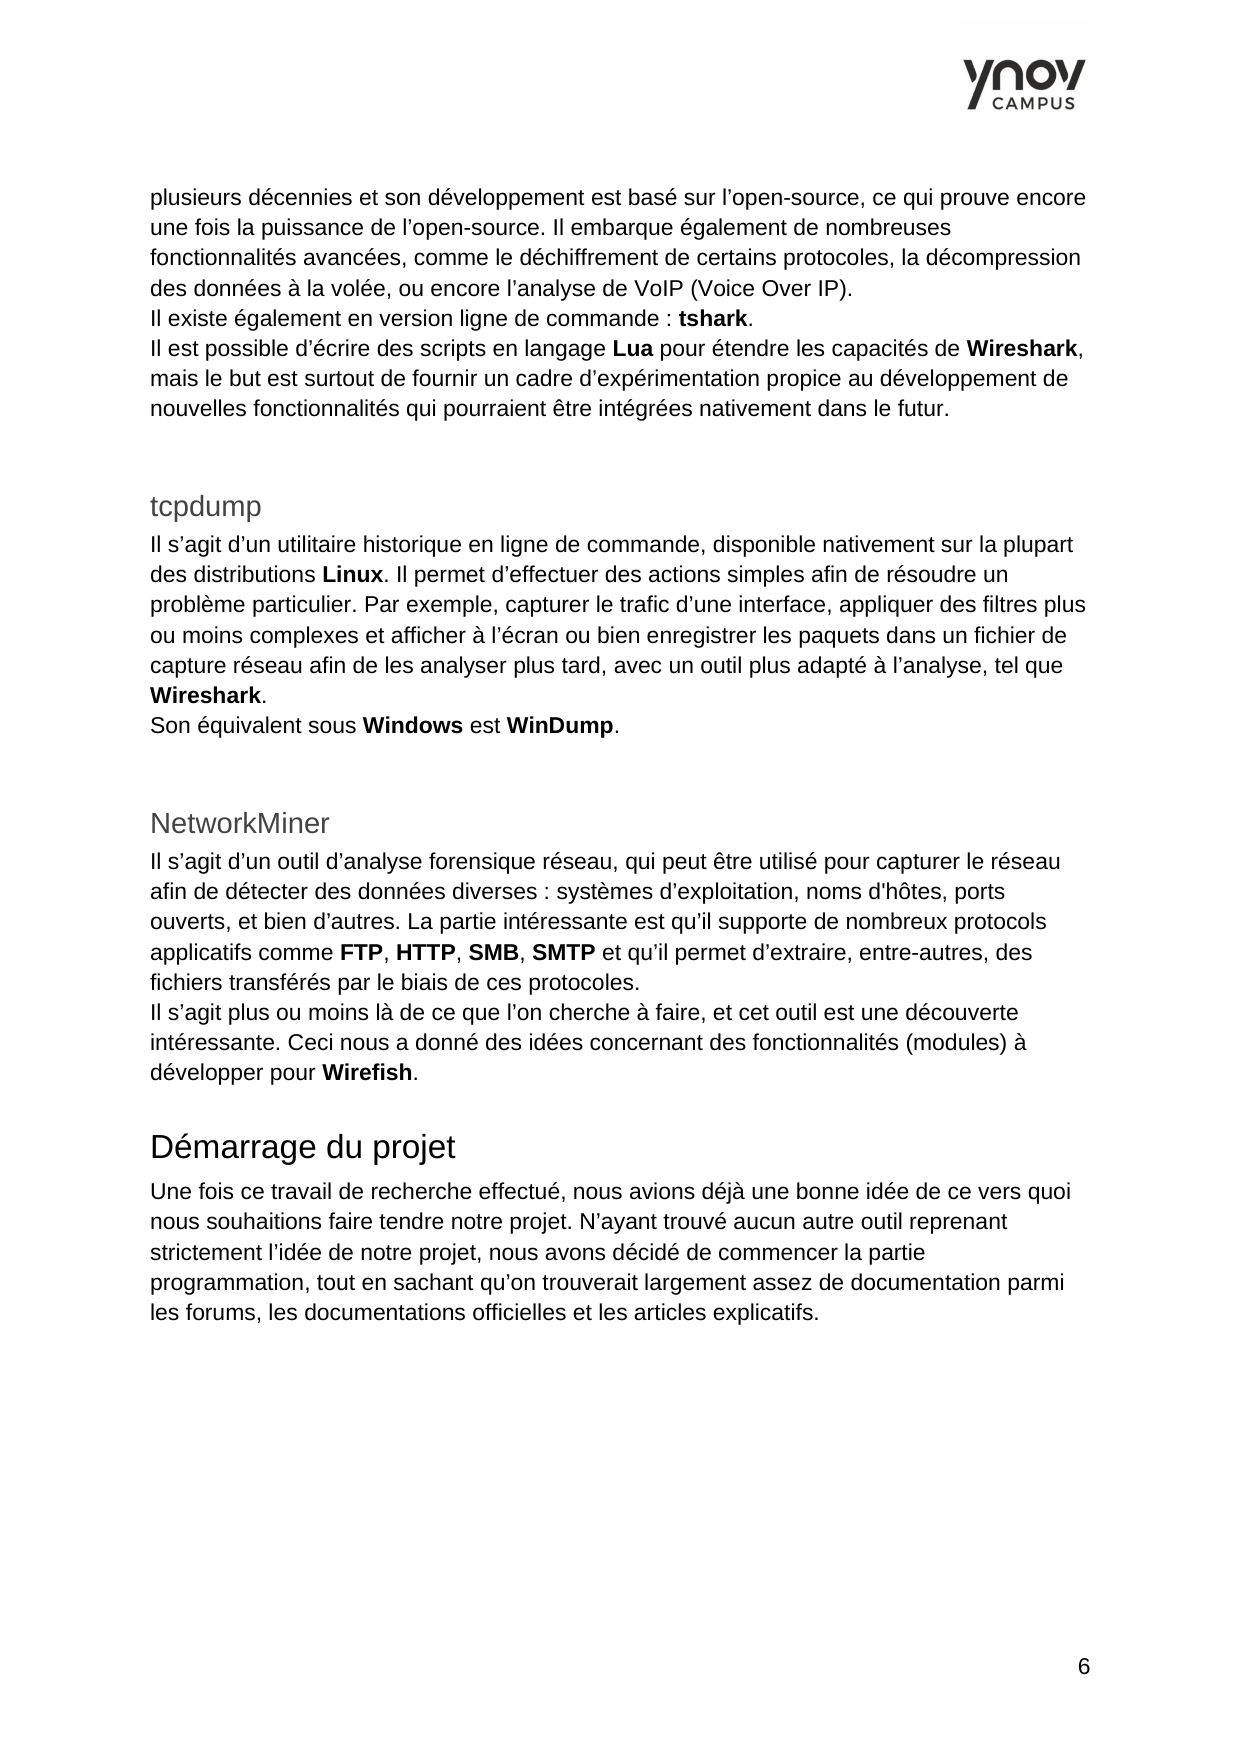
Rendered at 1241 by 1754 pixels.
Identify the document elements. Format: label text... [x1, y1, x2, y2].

text Il s’agit d’un outil d’analyse forensique réseau, qui peut être utilisé pour capturer le réseau afin de détecter des données diverses : systèmes d’exploitation, noms d'hôtes, ports ouverts, et bien d’autres. La partie intéressante est qu’il supporte de nombreux protocols applicatifs comme FTP, HTTP, SMB, SMTP et qu’il permet d’extraire, entre-autres, des fichiers transférés par le biais de ces protocoles. [150, 848, 1090, 995]
text Une fois ce travail de recherche effectué, nous avions déjà une bonne idée de ce vers quoi nous souhaitions faire tendre notre projet. N’ayant trouvé aucun autre outil reprenant strictement l’idée de notre projet, nous avons décidé de commencer la partie programmation, tout en sachant qu’on trouverait largement assez de documentation parmi les forums, les documentations officielles et les articles explicatifs. [150, 1178, 1090, 1325]
text Il existe également en version ligne de commande : tshark. [150, 305, 1090, 331]
picture [957, 18, 1091, 152]
text Son équivalent sous Windows est WinDump. [150, 712, 1090, 739]
text plusieurs décennies et son développement est basé sur l’open-source, ce qui prouve encore une fois la puissance de l’open-source. Il embarque également de nombreuses fonctionnalités avancées, comme le déchiffrement de certains protocoles, la décompression des données à la volée, ou encore l’analyse de VoIP (Voice Over IP). [150, 184, 1090, 301]
subtitle NetworkMiner [150, 806, 1090, 839]
subtitle Démarrage du projet [150, 1127, 1090, 1166]
text Il s’agit d’un utilitaire historique en ligne de commande, disponible nativement sur la plupart des distributions Linux. Il permet d’effectuer des actions simples afin de résoudre un problème particulier. Par exemple, capturer le trafic d’une interface, appliquer des filtres plus ou moins complexes et afficher à l’écran ou bien enregistrer les paquets dans un fichier de capture réseau afin de les analyser plus tard, avec un outil plus adapté à l’analyse, tel que Wireshark. [150, 531, 1090, 708]
text Il s’agit plus ou moins là de ce que l’on cherche à faire, et cet outil est une découverte intéressante. Ceci nous a donné des idées concernant des fonctionnalités (modules) à développer pour Wirefish. [150, 999, 1090, 1086]
subtitle tcpdump [150, 489, 1090, 523]
text Il est possible d’écrire des scripts en langage Lua pour étendre les capacités de Wireshark, mais le but est surtout de fournir un cadre d’expérimentation propice au développement de nouvelles fonctionnalités qui pourraient être intégrées nativement dans le futur. [150, 335, 1090, 422]
